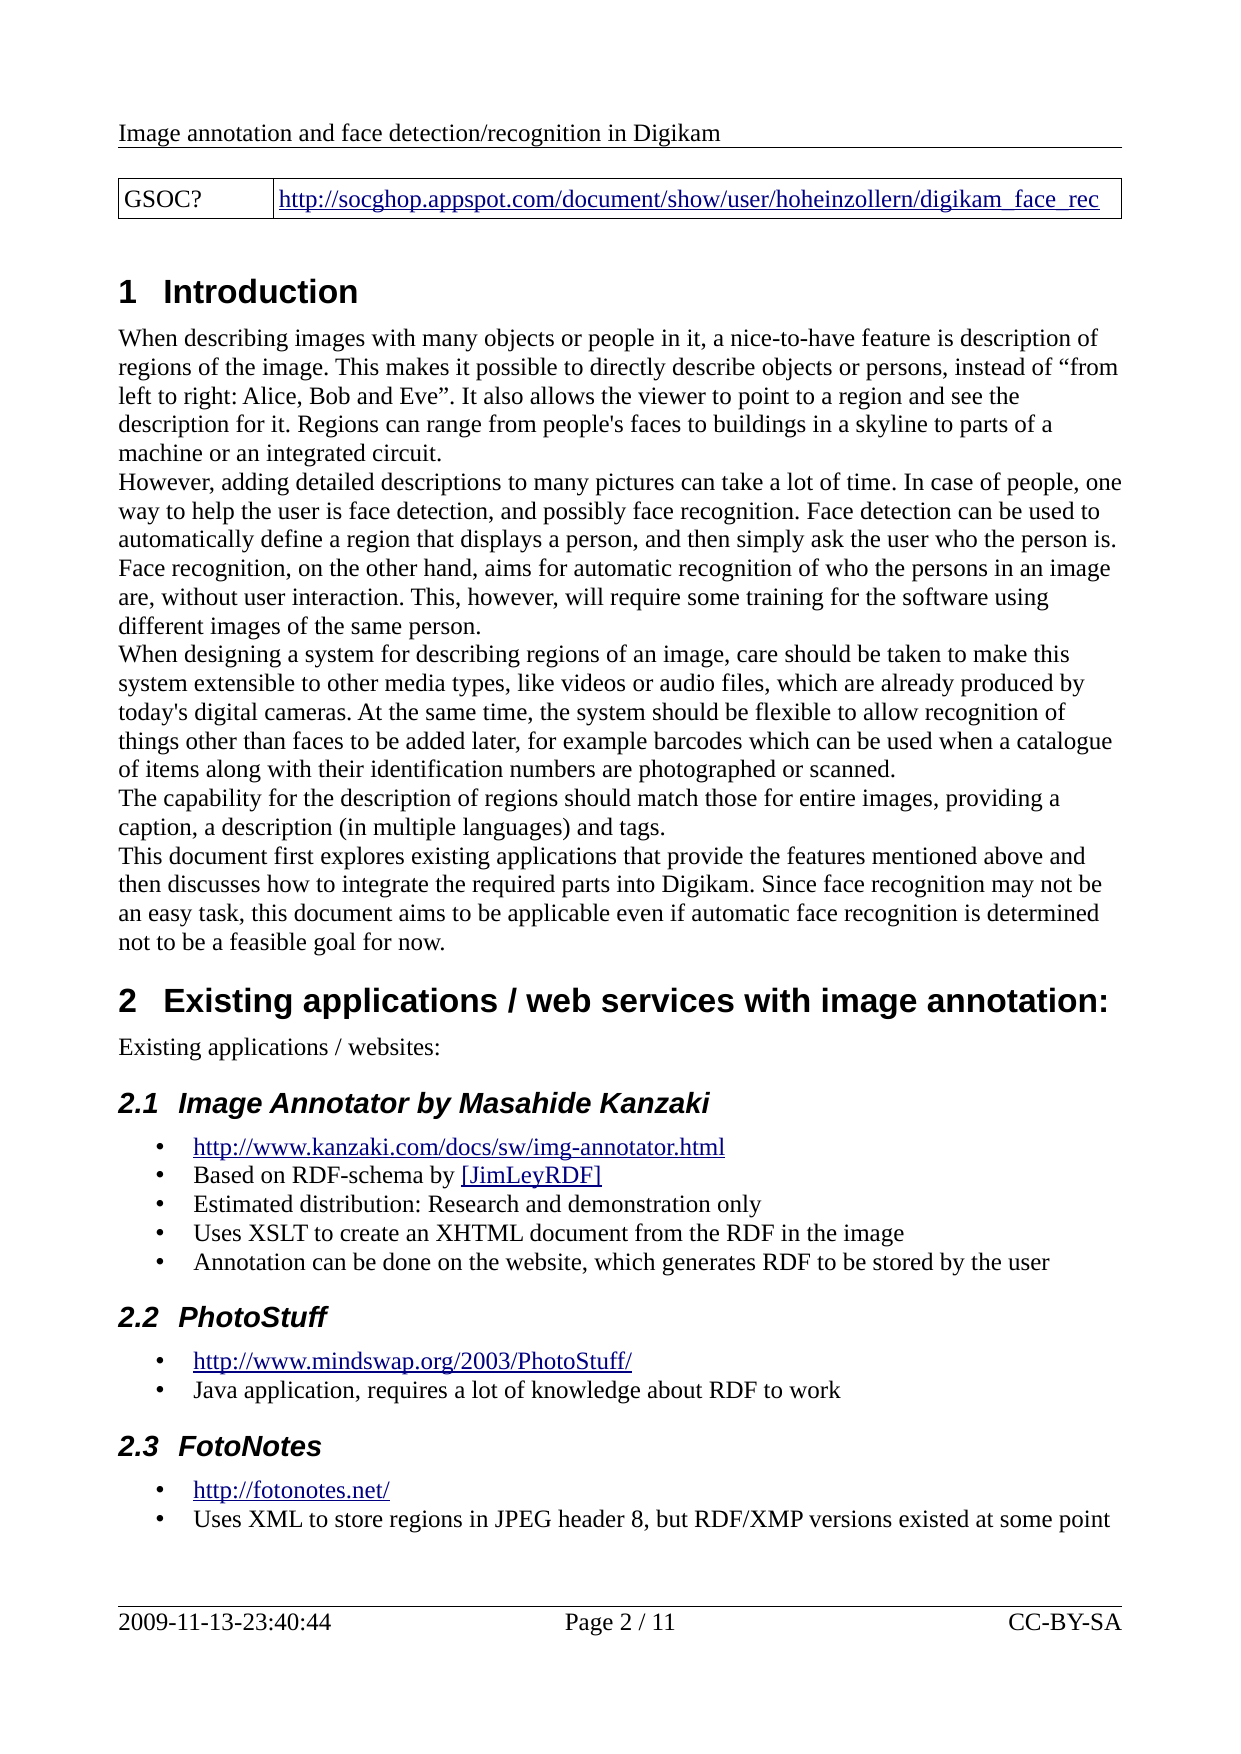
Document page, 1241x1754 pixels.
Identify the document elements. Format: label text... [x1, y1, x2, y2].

text When describing images with many objects or people in it, a nice-to-have feature is description of regions of the image. This makes it possible to directly describe objects or persons, instead of “from left to right: Alice, Bob and Eve”. It also allows the viewer to point to a region and see the description for it. Regions can range from people's faces to buildings in a skyline to parts of a machine or an integrated circuit. [118, 323, 1122, 467]
subtitle Introduction [118, 272, 1122, 311]
table_cell http://socghop.appspot.com/document/show/user/hoheinzollern/digikam_face_rec [274, 179, 1121, 218]
subtitle FotoNotes [118, 1429, 1122, 1462]
list Uses XSLT to create an XHTML document from the RDF in the image [156, 1218, 1122, 1247]
list Estimated distribution: Research and demonstration only [156, 1189, 1122, 1218]
text This document first explores existing applications that provide the features mentioned above and then discusses how to integrate the required parts into Digikam. Since face recognition may not be an easy task, this document aims to be applicable even if automatic face recognition is determined not to be a feasible goal for now. [118, 841, 1122, 956]
text The capability for the description of regions should match those for entire images, providing a caption, a description (in multiple languages) and tags. [118, 783, 1122, 841]
list http://www.kanzaki.com/docs/sw/img-annotator.html [156, 1132, 1122, 1160]
table_cell GSOC? [119, 179, 273, 218]
subtitle Existing applications / web services with image annotation: [118, 981, 1122, 1019]
list Java application, requires a lot of knowledge about RDF to work [156, 1375, 1122, 1404]
list Based on RDF-schema by [JimLeyRDF] [156, 1160, 1122, 1189]
text When designing a system for describing regions of an image, care should be taken to make this system extensible to other media types, like videos or audio files, which are already produced by today's digital cameras. At the same time, the system should be flexible to allow recognition of things other than faces to be added later, for example barcodes which can be used when a catalogue of items along with their identification numbers are photographed or scanned. [118, 639, 1122, 783]
text Existing applications / websites: [118, 1032, 1122, 1061]
subtitle Image Annotator by Masahide Kanzaki [118, 1086, 1122, 1119]
text However, adding detailed descriptions to many pictures can take a lot of time. In case of people, one way to help the user is face detection, and possibly face recognition. Face detection can be used to automatically define a region that displays a person, and then simply ask the user who the person is. Face recognition, on the other hand, aims for automatic recognition of who the persons in an image are, without user interaction. This, however, will require some training for the software using different images of the same person. [118, 467, 1122, 639]
list http://www.mindswap.org/2003/PhotoStuff/ [156, 1346, 1122, 1375]
list Annotation can be done on the website, which generates RDF to be stored by the user [156, 1247, 1122, 1275]
subtitle PhotoStuff [118, 1300, 1122, 1334]
list http://fotonotes.net/ [156, 1475, 1122, 1504]
list Uses XML to store regions in JPEG header 8, but RDF/XMP versions existed at some point [156, 1504, 1122, 1532]
